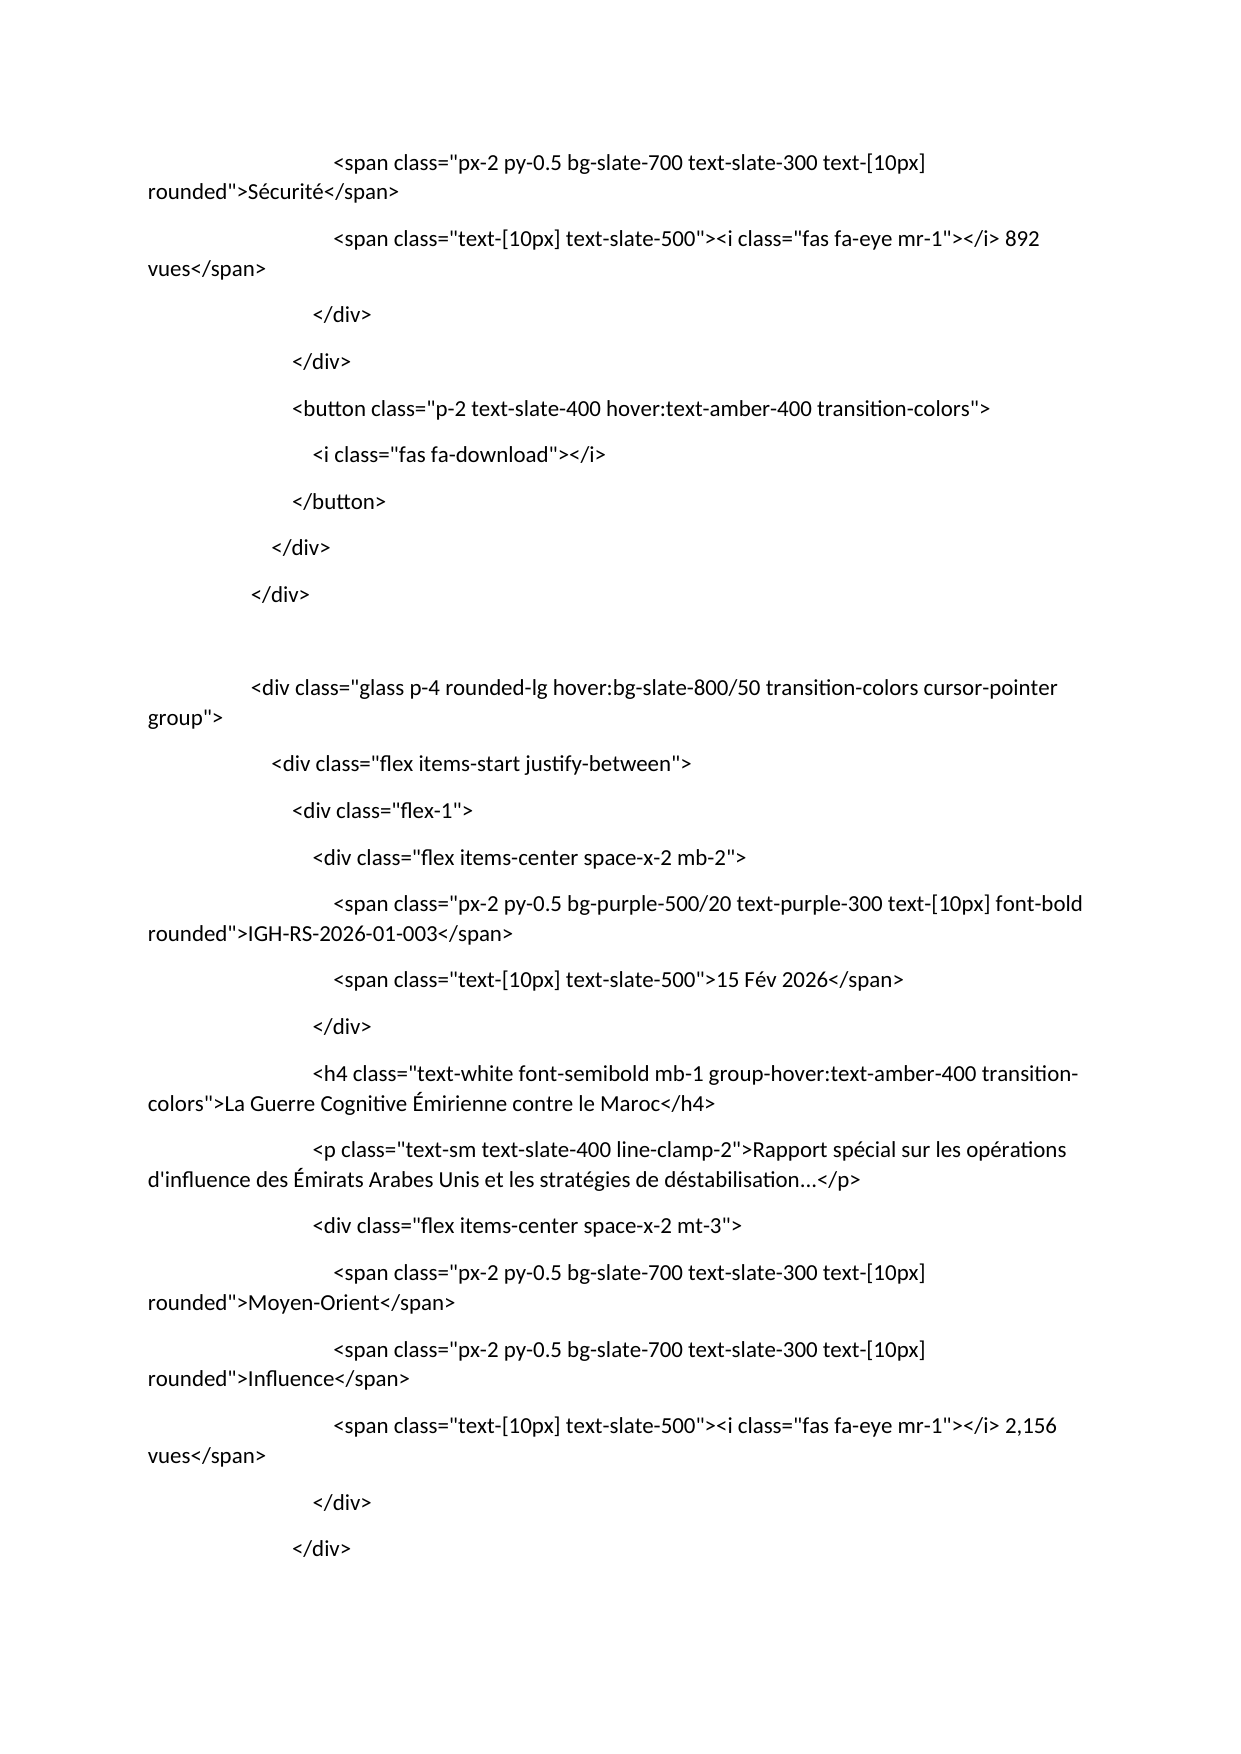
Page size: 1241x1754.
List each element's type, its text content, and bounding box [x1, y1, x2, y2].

text <span class="px-2 py-0.5 bg-slate-700 text-slate-300 text-[10px] rounded">Influence</span> [148, 1335, 1093, 1393]
text </div> [148, 347, 1093, 375]
text <div class="flex items-center space-x-2 mt-3"> [148, 1212, 1093, 1240]
text <div class="flex-1"> [148, 796, 1093, 824]
text <span class="text-[10px] text-slate-500"><i class="fas fa-eye mr-1"></i> 892 vues</span> [148, 224, 1093, 282]
text <span class="px-2 py-0.5 bg-purple-500/20 text-purple-300 text-[10px] font-bold rounded">IGH-RS-2026-01-003</span> [148, 889, 1093, 947]
text <span class="text-[10px] text-slate-500"><i class="fas fa-eye mr-1"></i> 2,156 vues</span> [148, 1411, 1093, 1469]
text </div> [148, 1534, 1093, 1562]
text </div> [148, 301, 1093, 328]
text <p class="text-sm text-slate-400 line-clamp-2">Rapport spécial sur les opérations d'influence des Émirats Arabes Unis et les stratégies de déstabilisation...</p> [148, 1135, 1093, 1193]
text <span class="px-2 py-0.5 bg-slate-700 text-slate-300 text-[10px] rounded">Sécurité</span> [148, 148, 1093, 206]
text <i class="fas fa-download"></i> [148, 440, 1093, 468]
text </div> [148, 1012, 1093, 1040]
text <button class="p-2 text-slate-400 hover:text-amber-400 transition-colors"> [148, 394, 1093, 422]
text <div class="glass p-4 rounded-lg hover:bg-slate-800/50 transition-colors cursor-pointer group"> [148, 673, 1093, 731]
text <div class="flex items-start justify-between"> [148, 749, 1093, 777]
text <h4 class="text-white font-semibold mb-1 group-hover:text-amber-400 transition-colors">La Guerre Cognitive Émirienne contre le Maroc</h4> [148, 1059, 1093, 1117]
text <div class="flex items-center space-x-2 mb-2"> [148, 843, 1093, 871]
text </button> [148, 487, 1093, 515]
text <span class="text-[10px] text-slate-500">15 Fév 2026</span> [148, 966, 1093, 994]
text </div> [148, 533, 1093, 561]
text <span class="px-2 py-0.5 bg-slate-700 text-slate-300 text-[10px] rounded">Moyen-Orient</span> [148, 1258, 1093, 1316]
text </div> [148, 1488, 1093, 1516]
text </div> [148, 580, 1093, 608]
